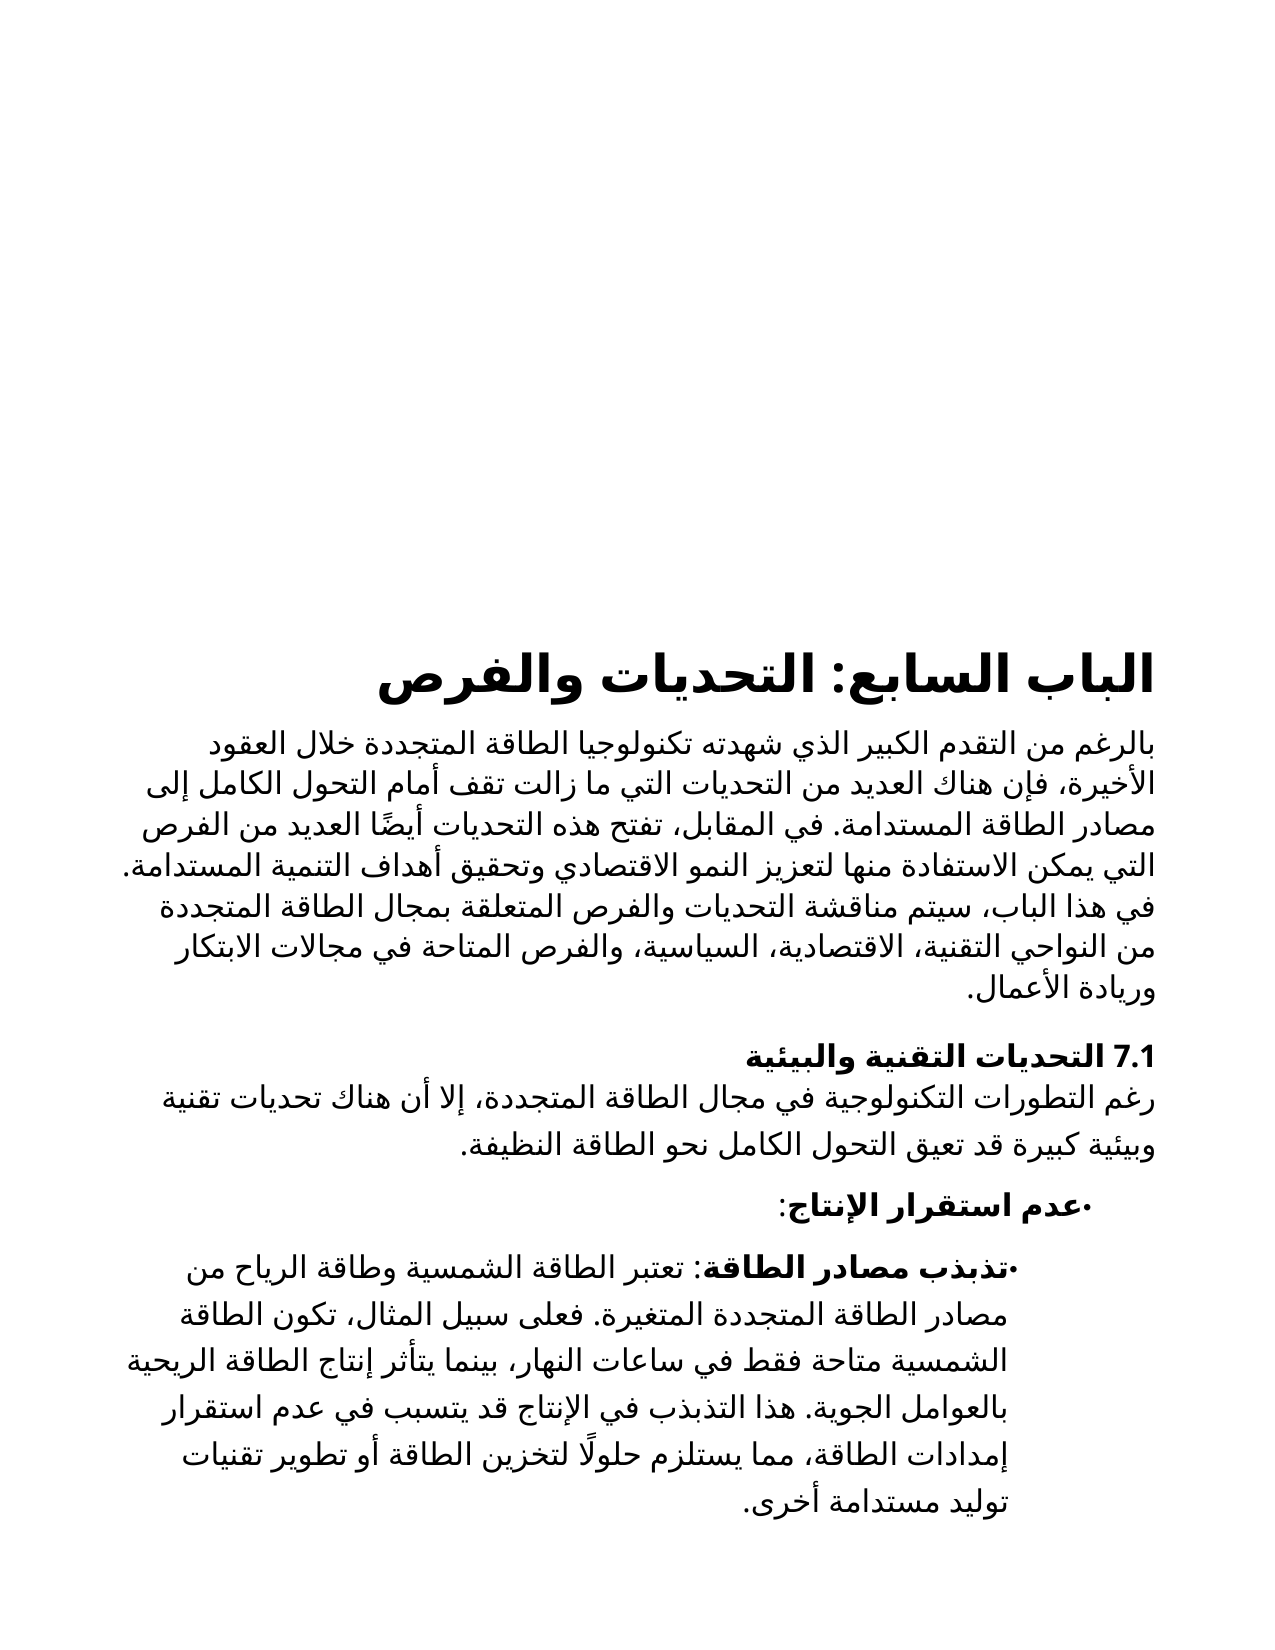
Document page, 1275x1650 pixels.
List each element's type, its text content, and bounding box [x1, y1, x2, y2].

text 7.1 التحديات التقنية والبيئية [118, 1040, 1157, 1081]
list عدم استقرار الإنتاج: [118, 1189, 1112, 1229]
text رغم التطورات التكنولوجية في مجال الطاقة المتجددة، إلا أن هناك تحديات تقنية وبيئية كبيرة قد تعيق التحول الكامل نحو الطاقة النظيفة. [118, 1081, 1157, 1168]
subtitle الباب السابع: التحديات والفرص [118, 646, 1157, 713]
text بالرغم من التقدم الكبير الذي شهدته تكنولوجيا الطاقة المتجددة خلال العقود الأخيرة، فإن هناك العديد من التحديات التي ما زالت تقف أمام التحول الكامل إلى مصادر الطاقة المستدامة. في المقابل، تفتح هذه التحديات أيضًا العديد من الفرص التي يمكن الاستفادة منها لتعزيز النمو الاقتصادي وتحقيق أهداف التنمية المستدامة. في هذا الباب، سيتم مناقشة التحديات والفرص المتعلقة بمجال الطاقة المتجددة من النواحي التقنية، الاقتصادية، السياسية، والفرص المتاحة في مجالات الابتكار وريادة الأعمال. [118, 726, 1157, 1011]
list تذبذب مصادر الطاقة: تعتبر الطاقة الشمسية وطاقة الرياح من مصادر الطاقة المتجددة المتغيرة. فعلى سبيل المثال، تكون الطاقة الشمسية متاحة فقط في ساعات النهار، بينما يتأثر إنتاج الطاقة الريحية بالعوامل الجوية. هذا التذبذب في الإنتاج قد يتسبب في عدم استقرار إمدادات الطاقة، مما يستلزم حلولًا لتخزين الطاقة أو تطوير تقنيات توليد مستدامة أخرى. [118, 1250, 1039, 1525]
